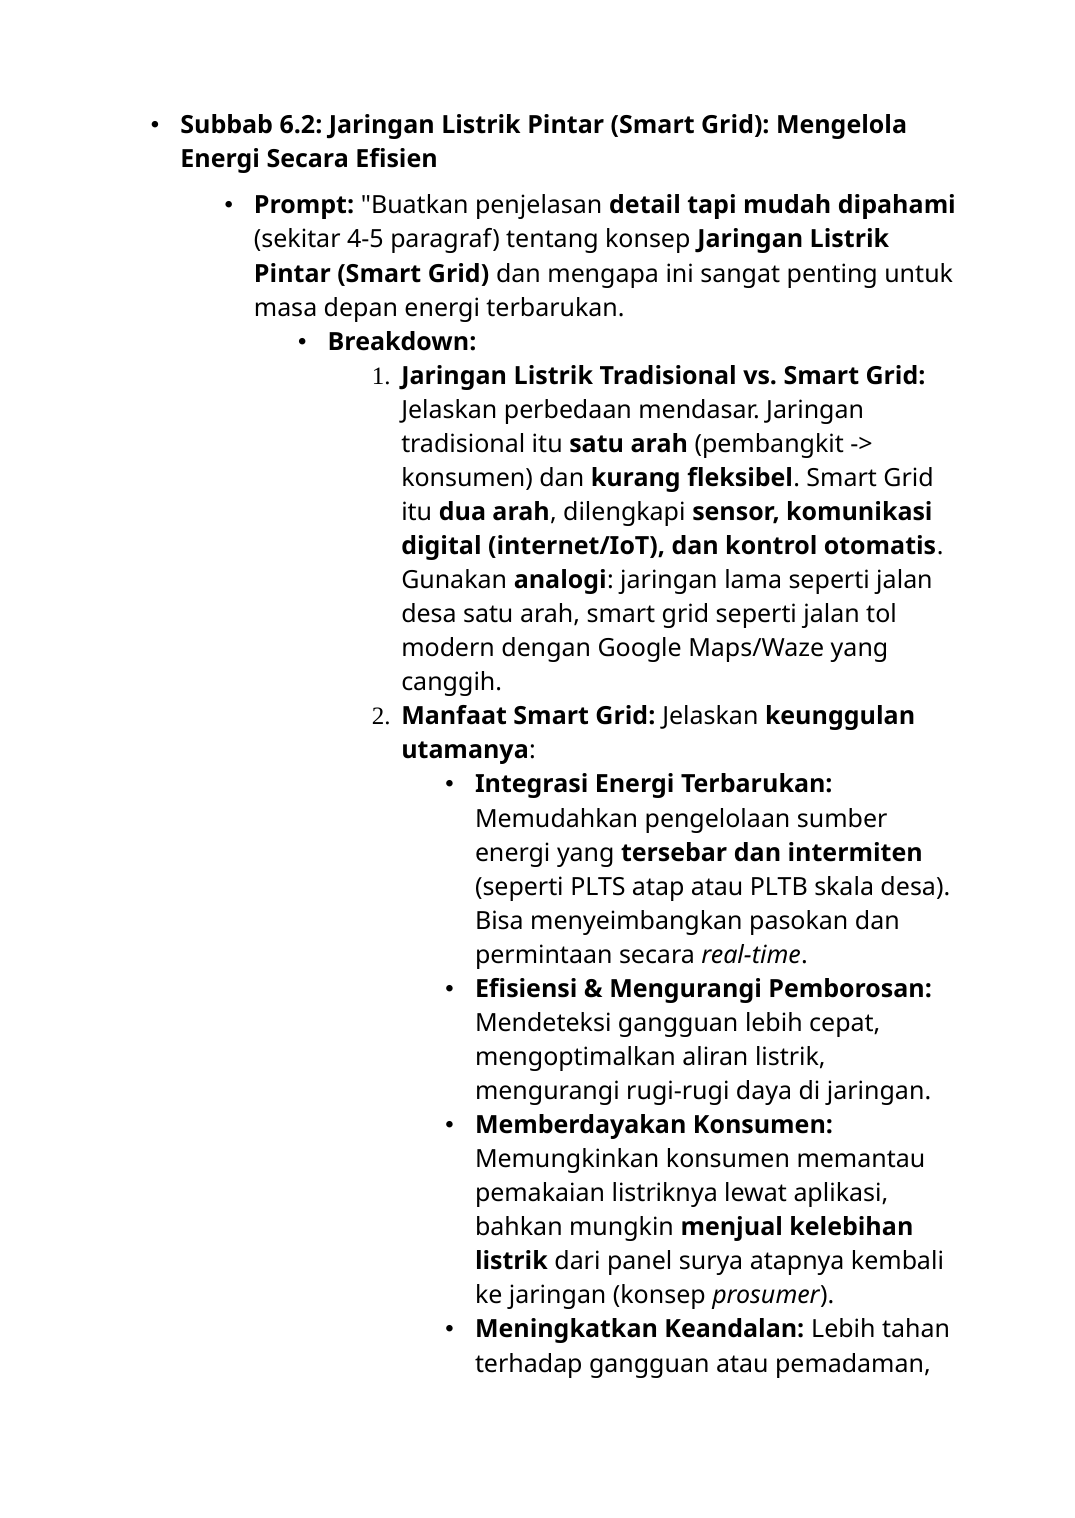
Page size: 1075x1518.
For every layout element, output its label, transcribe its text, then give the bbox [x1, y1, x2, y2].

list Memberdayakan Konsumen: Memungkinkan konsumen memantau pemakaian listriknya lewat aplikasi, bahkan mungkin menjual kelebihan listrik dari panel surya atapnya kembali ke jaringan (konsep prosumer). [445, 1107, 968, 1311]
list Efisiensi & Mengurangi Pemborosan: Mendeteksi gangguan lebih cepat, mengoptimalkan aliran listrik, mengurangi rugi-rugi daya di jaringan. [445, 971, 968, 1107]
list Integrasi Energi Terbarukan: Memudahkan pengelolaan sumber energi yang tersebar dan intermiten (seperti PLTS atap atau PLTB skala desa). Bisa menyeimbangkan pasokan dan permintaan secara real-time. [445, 766, 968, 971]
list Breakdown: [298, 323, 968, 357]
list Meningkatkan Keandalan: Lebih tahan terhadap gangguan atau pemadaman, [445, 1311, 968, 1379]
list Jaringan Listrik Tradisional vs. Smart Grid: Jelaskan perbedaan mendasar. Jaringan tradisional itu satu arah (pembangkit -> konsumen) dan kurang fleksibel. Smart Grid itu dua arah, dilengkapi sensor, komunikasi digital (internet/IoT), dan kontrol otomatis. Gunakan analogi: jaringan lama seperti jalan desa satu arah, smart grid seperti jalan tol modern dengan Google Maps/Waze yang canggih. [372, 357, 968, 698]
list Subbab 6.2: Jaringan Listrik Pintar (Smart Grid): Mengelola Energi Secara Efisien [151, 106, 968, 174]
list Prompt: "Buatkan penjelasan detail tapi mudah dipahami (sekitar 4-5 paragraf) tentang konsep Jaringan Listrik Pintar (Smart Grid) dan mengapa ini sangat penting untuk masa depan energi terbarukan. [224, 187, 968, 323]
list Manfaat Smart Grid: Jelaskan keunggulan utamanya: [372, 698, 968, 766]
